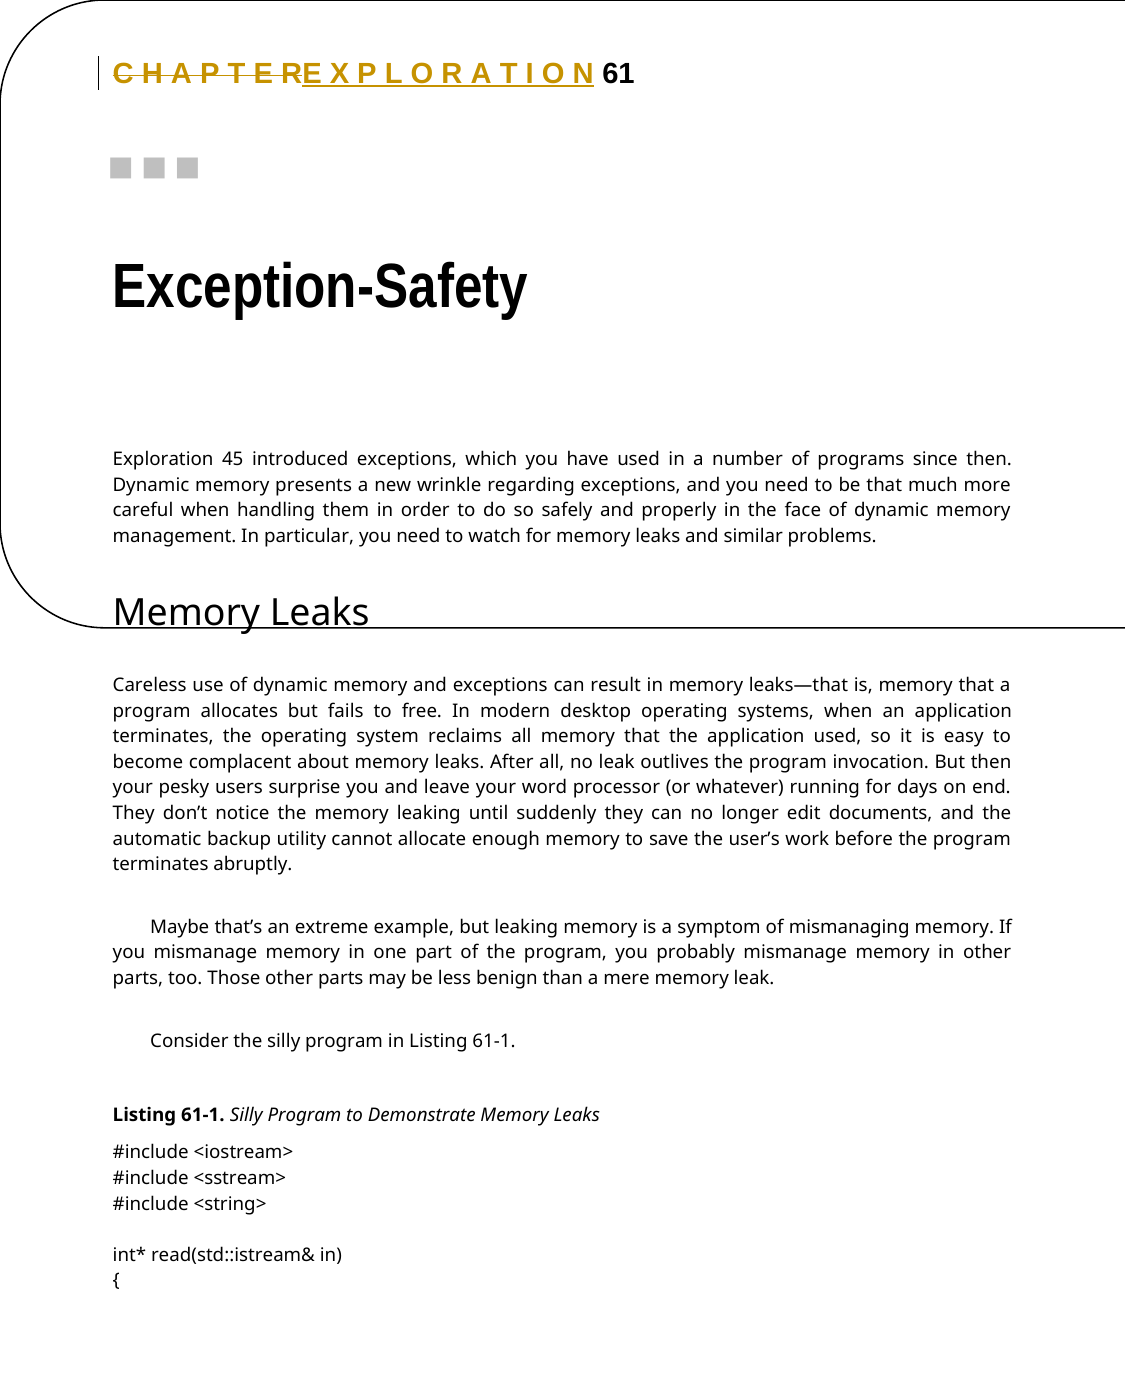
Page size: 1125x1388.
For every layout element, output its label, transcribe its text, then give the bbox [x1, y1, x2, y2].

text Maybe that’s an extreme example, but leaking memory is a symptom of mismanaging memory. If you mismanage memory in one part of the program, you probably mismanage memory in other parts, too. Those other parts may be less benign than a mere memory leak. [112, 913, 1012, 990]
text { [112, 1266, 1012, 1292]
text #include <string> [112, 1190, 1012, 1215]
text #include <sstream> [112, 1164, 1012, 1190]
text Listing 61-1. Silly Program to Demonstrate Memory Leaks [112, 1101, 1012, 1126]
subtitle [112, 629, 1012, 636]
text Careless use of dynamic memory and exceptions can result in memory leaks—that is, memory that a program allocates but fails to free. In modern desktop operating systems, when an application terminates, the operating system reclaims all memory that the application used, so it is easy to become complacent about memory leaks. After all, no leak outlives the program invocation. But then your pesky users surprise you and leave your word processor (or whatever) running for days on end. They don’t notice the memory leaking until suddenly they can no longer edit documents, and the automatic backup utility cannot allocate enough memory to save the user’s work before the program terminates abruptly. [112, 672, 1012, 876]
text Consider the silly program in Listing 61-1. [112, 1027, 1012, 1053]
subtitle Memory Leaks [112, 585, 1012, 627]
title Exception-Safety [112, 249, 1012, 321]
text Exploration 45 introduced exceptions, which you have used in a number of programs since then. Dynamic memory presents a new wrinkle regarding exceptions, and you need to be that much more careful when handling them in order to do so safely and properly in the face of dynamic memory management. In particular, you need to watch for memory leaks and similar problems. [112, 446, 1012, 548]
text #include <iostream> [112, 1139, 1012, 1164]
text int* read(std::istream& in) [112, 1241, 1012, 1266]
